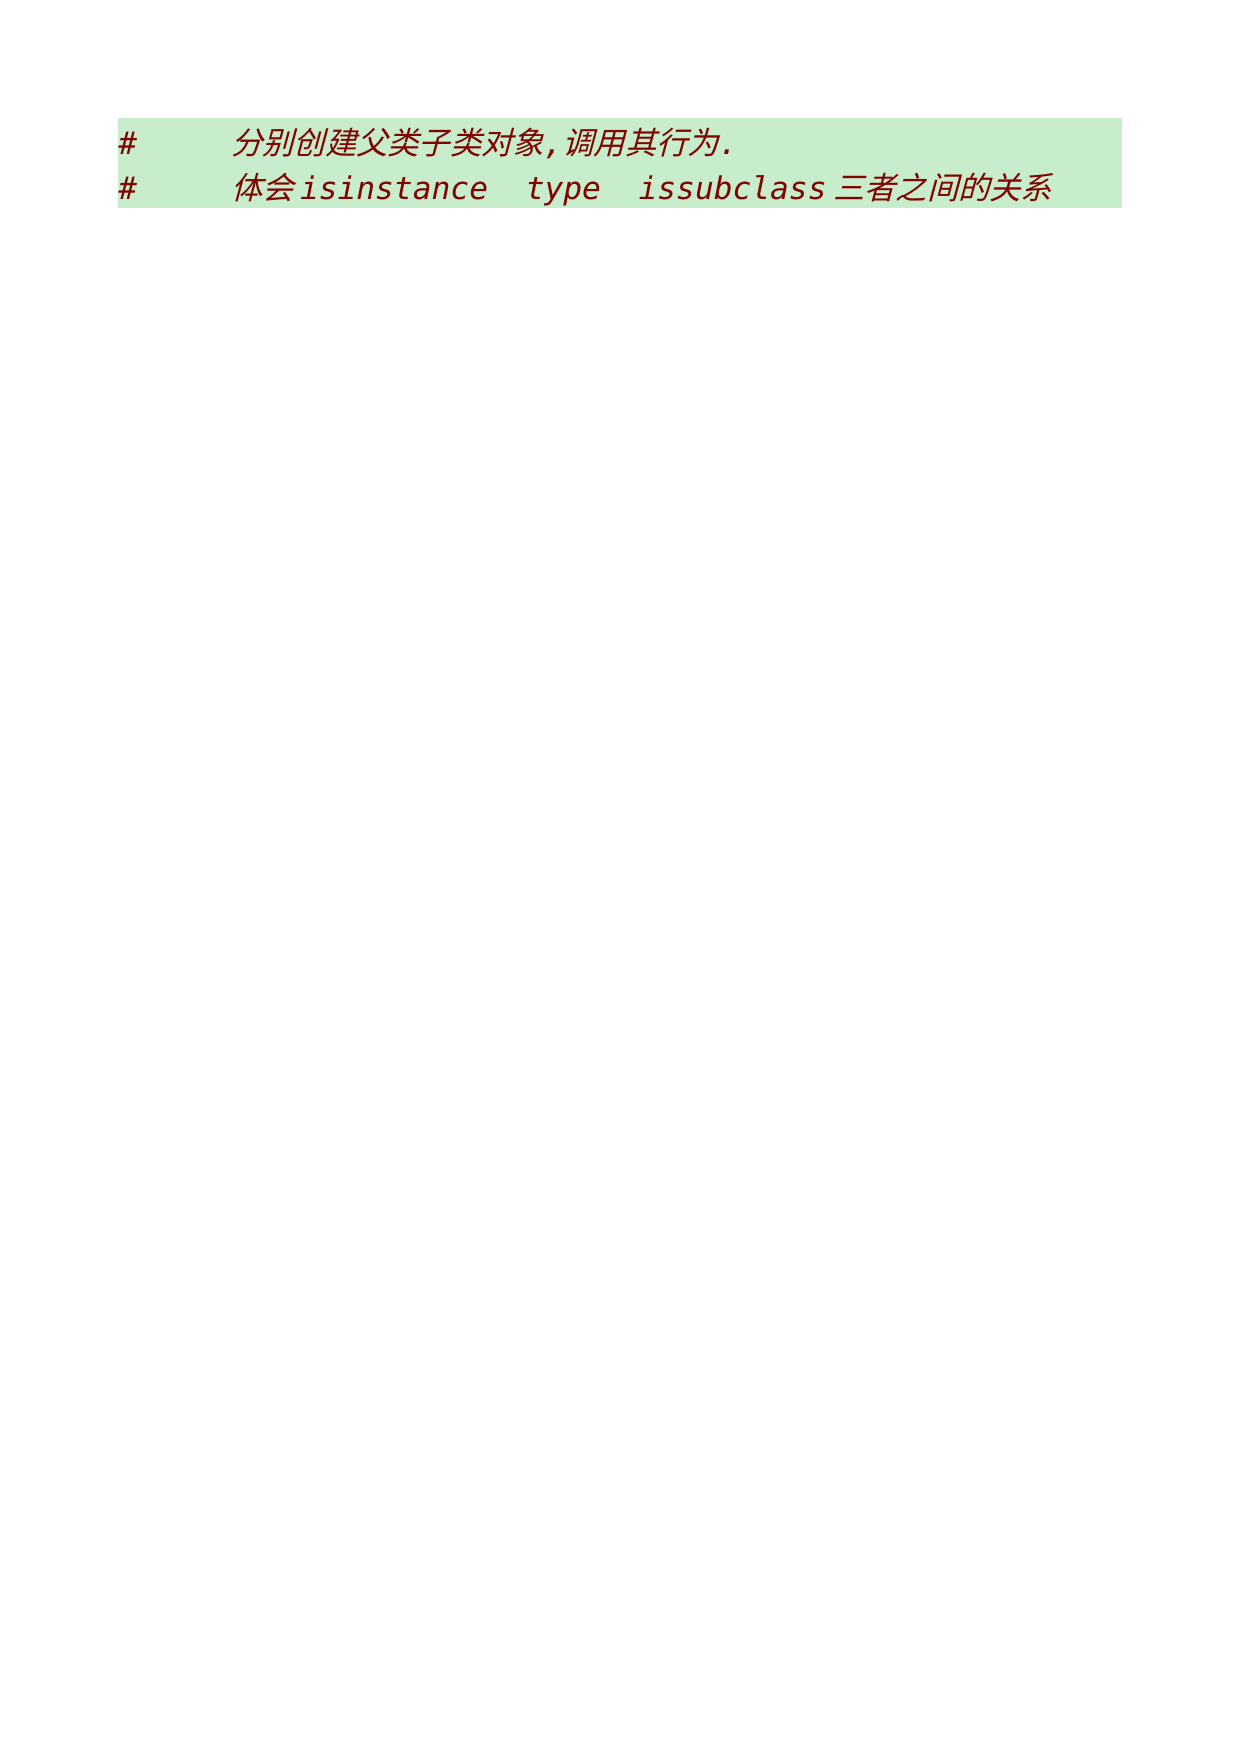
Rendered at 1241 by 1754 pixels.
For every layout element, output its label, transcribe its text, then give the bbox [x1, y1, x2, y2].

text # 分别创建父类子类对象,调用其行为. [118, 118, 1122, 163]
text # 体会isinstance type issubclass三者之间的关系 [118, 163, 1122, 208]
